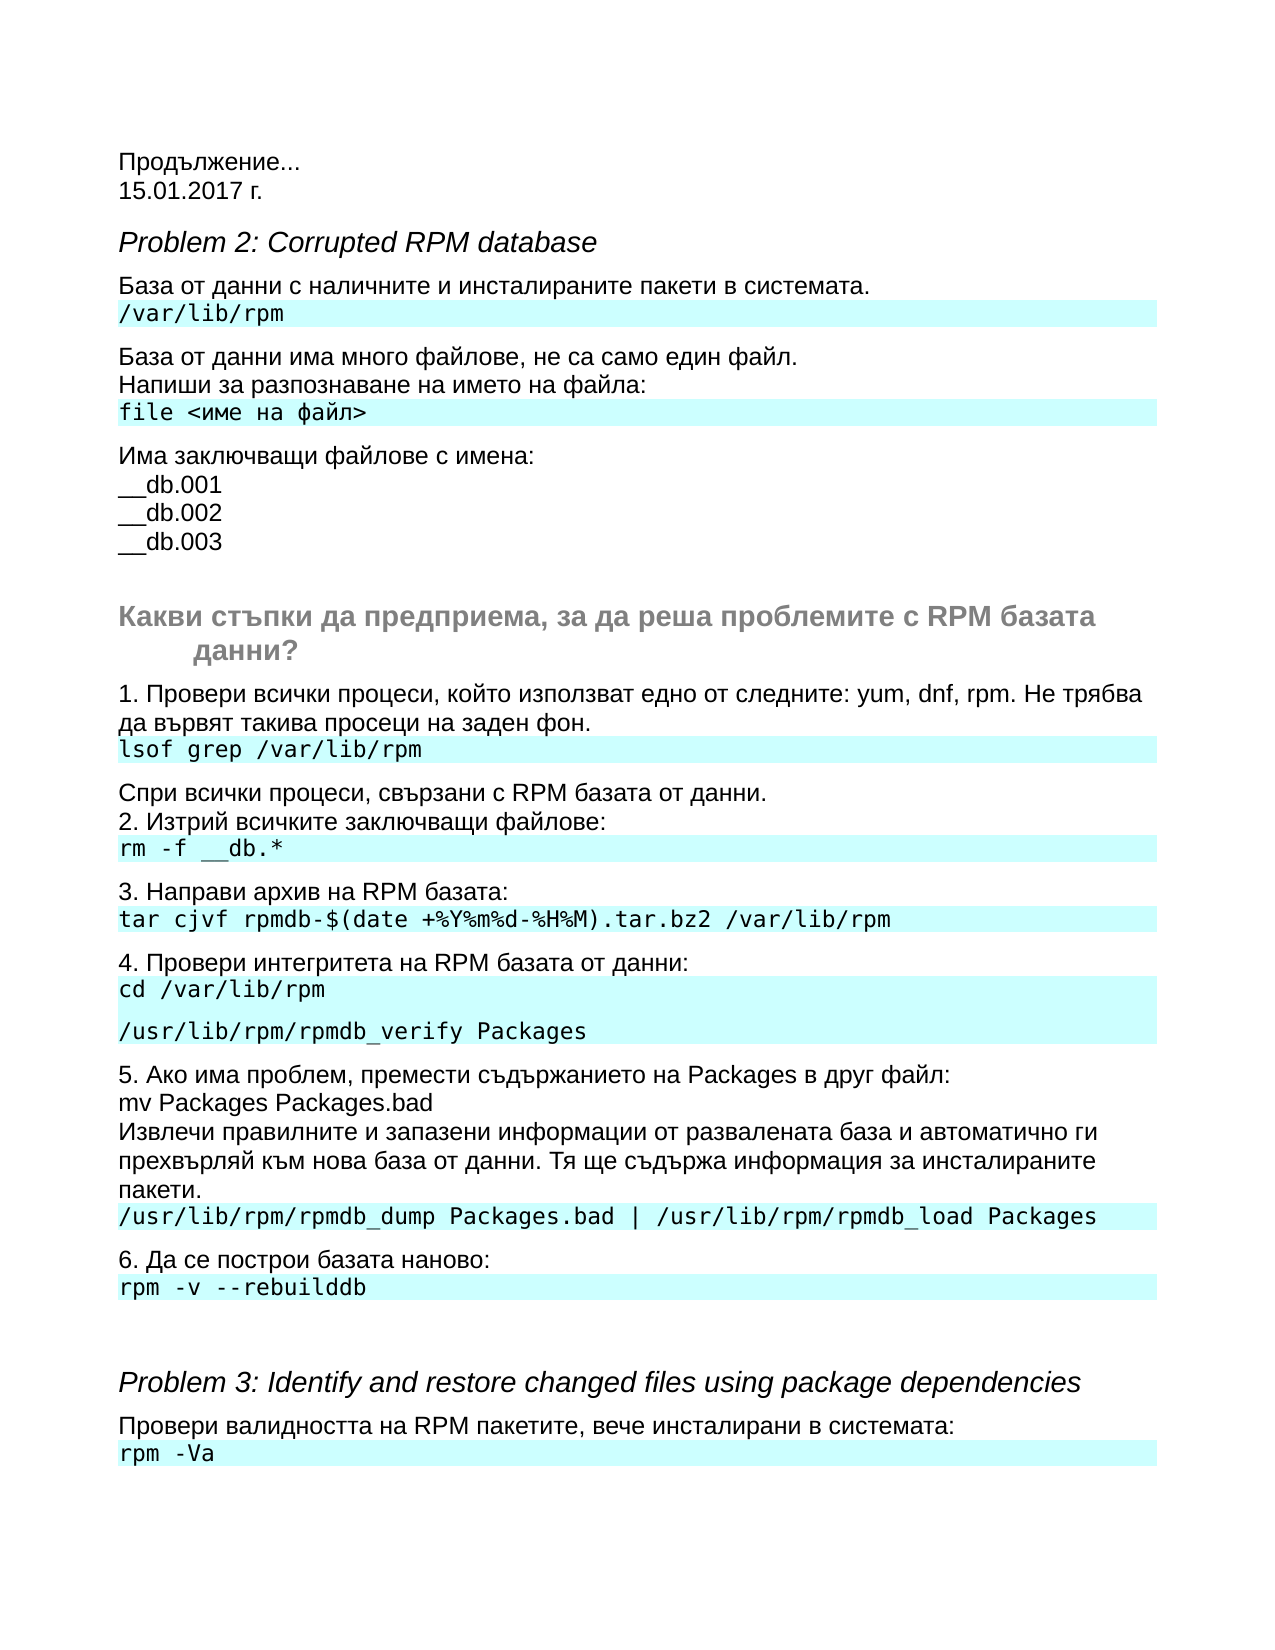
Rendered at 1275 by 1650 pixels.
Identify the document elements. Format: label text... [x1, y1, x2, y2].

text __db.002 [118, 498, 1157, 527]
text file <име на файл> [118, 399, 1157, 426]
text /usr/lib/rpm/rpmdb_dump Packages.bad | /usr/lib/rpm/rpmdb_load Packages [118, 1203, 1157, 1230]
text lsof grep /var/lib/rpm [118, 736, 1157, 763]
text rpm -v --rebuilddb [118, 1274, 1157, 1300]
text __db.001 [118, 469, 1157, 498]
text Провери валидността на RPM пакетите, вече инсталирани в системата: [118, 1411, 1157, 1440]
text 6. Да се построи базата наново: [118, 1245, 1157, 1274]
text 5. Ако има проблем, премести съдържанието на Packages в друг файл: [118, 1059, 1157, 1088]
text 15.01.2017 г. [118, 176, 1157, 204]
text tar cjvf rpmdb-$(date +%Y%m%d-%H%M).tar.bz2 /var/lib/rpm [118, 906, 1157, 932]
text rpm -Va [118, 1440, 1157, 1466]
text Има заключващи файлове с имена: [118, 441, 1157, 469]
text Продължение... [118, 147, 1157, 176]
text mv Packages Packages.bad [118, 1088, 1157, 1117]
text /var/lib/rpm [118, 300, 1157, 327]
text 3. Направи архив на RPM базата: [118, 877, 1157, 906]
text База от данни има много файлове, не са само един файл. [118, 342, 1157, 370]
text cd /var/lib/rpm [118, 976, 1157, 1003]
text __db.003 [118, 527, 1157, 556]
text /usr/lib/rpm/rpmdb_verify Packages [118, 1018, 1157, 1044]
text 4. Провери интегритета на RPM базата от данни: [118, 947, 1157, 976]
text rm -f __db.* [118, 835, 1157, 862]
text 2. Изтрий всичките заключващи файлове: [118, 807, 1157, 835]
text Извлечи правилните и запазени информации от развалената база и автоматично ги прехвърляй към нова база от данни. Тя ще съдържа информация за инсталираните пакети. [118, 1117, 1157, 1203]
text База от данни с наличните и инсталираните пакети в системата. [118, 271, 1157, 300]
subtitle Какви стъпки да предприема, за да реша проблемите с RPM базата данни? [118, 599, 1157, 666]
subtitle Problem 2: Corrupted RPM database [118, 225, 1157, 259]
text 1. Провери всички процеси, който използват едно от следните: yum, dnf, rpm. Не трябва да вървят такива просеци на заден фон. [118, 679, 1157, 736]
subtitle Problem 3: Identify and restore changed files using package dependencies [118, 1365, 1157, 1398]
text Спри всички процеси, свързани с RPM базата от данни. [118, 778, 1157, 807]
text Напиши за разпознаване на името на файла: [118, 370, 1157, 399]
